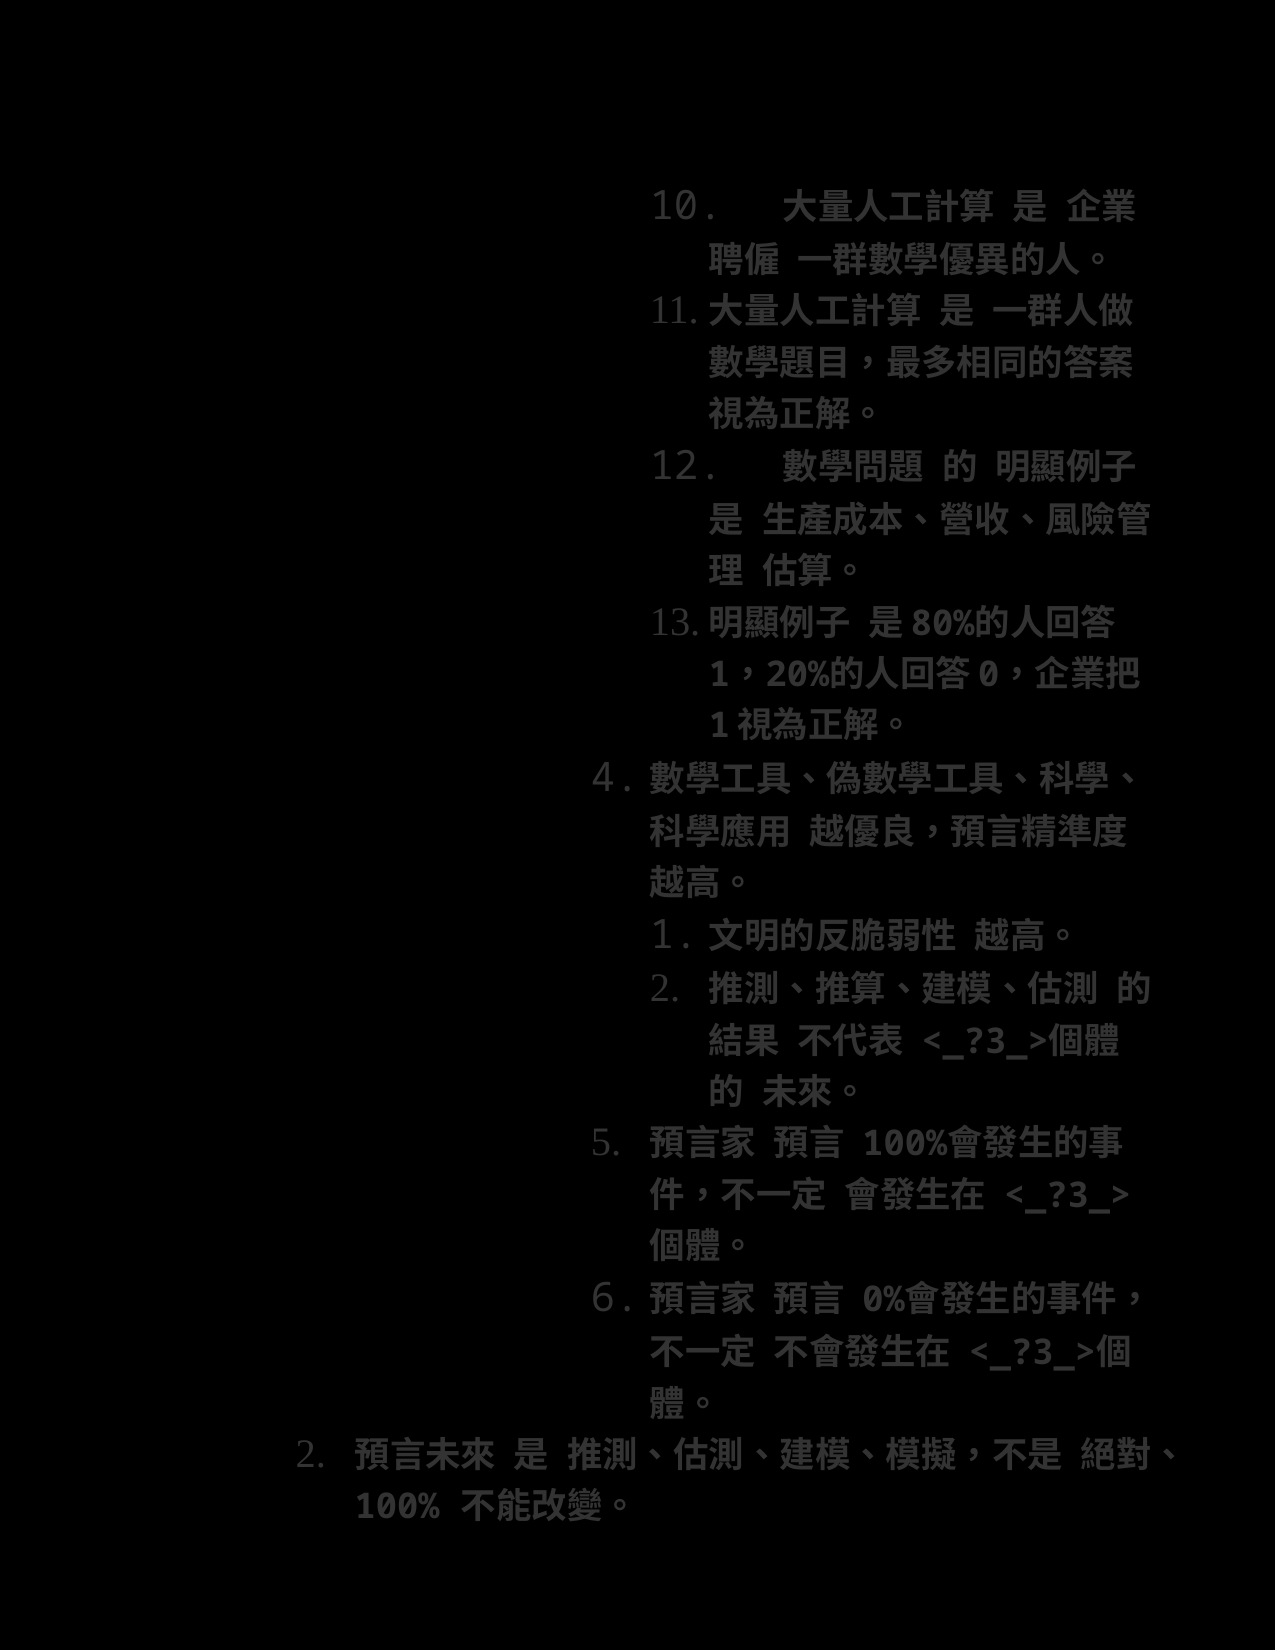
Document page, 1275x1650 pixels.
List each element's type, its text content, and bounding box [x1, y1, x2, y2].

list 數學工具、偽數學工具、科學、科學應用 越優良，預言精準度 越高。 [591, 748, 1157, 906]
list 大量人工計算 是 企業 聘僱 一群數學優異的人。 [649, 176, 1157, 283]
list 預言家 預言 100%會發生的事件，不一定 會發生在 <_?3_>個體。 [591, 1115, 1157, 1269]
list 預言家 預言 0%會發生的事件，不一定 不會發生在 <_?3_>個體。 [591, 1269, 1157, 1426]
list 推測、推算、建模、估測 的 結果 不代表 <_?3_>個體 的 未來。 [649, 961, 1157, 1115]
list 明顯例子 是80%的人回答1，20%的人回答0，企業把1視為正解。 [649, 594, 1157, 748]
list 文明的反脆弱性 越高。 [649, 906, 1157, 961]
list 預言未來 是 推測、估測、建模、模擬，不是 絕對、100% 不能改變。 [295, 1426, 1157, 1529]
list 數學問題 的 明顯例子 是 生產成本、營收、風險管理 估算。 [649, 436, 1157, 594]
list 大量人工計算 是 一群人做數學題目，最多相同的答案視為正解。 [649, 283, 1157, 436]
